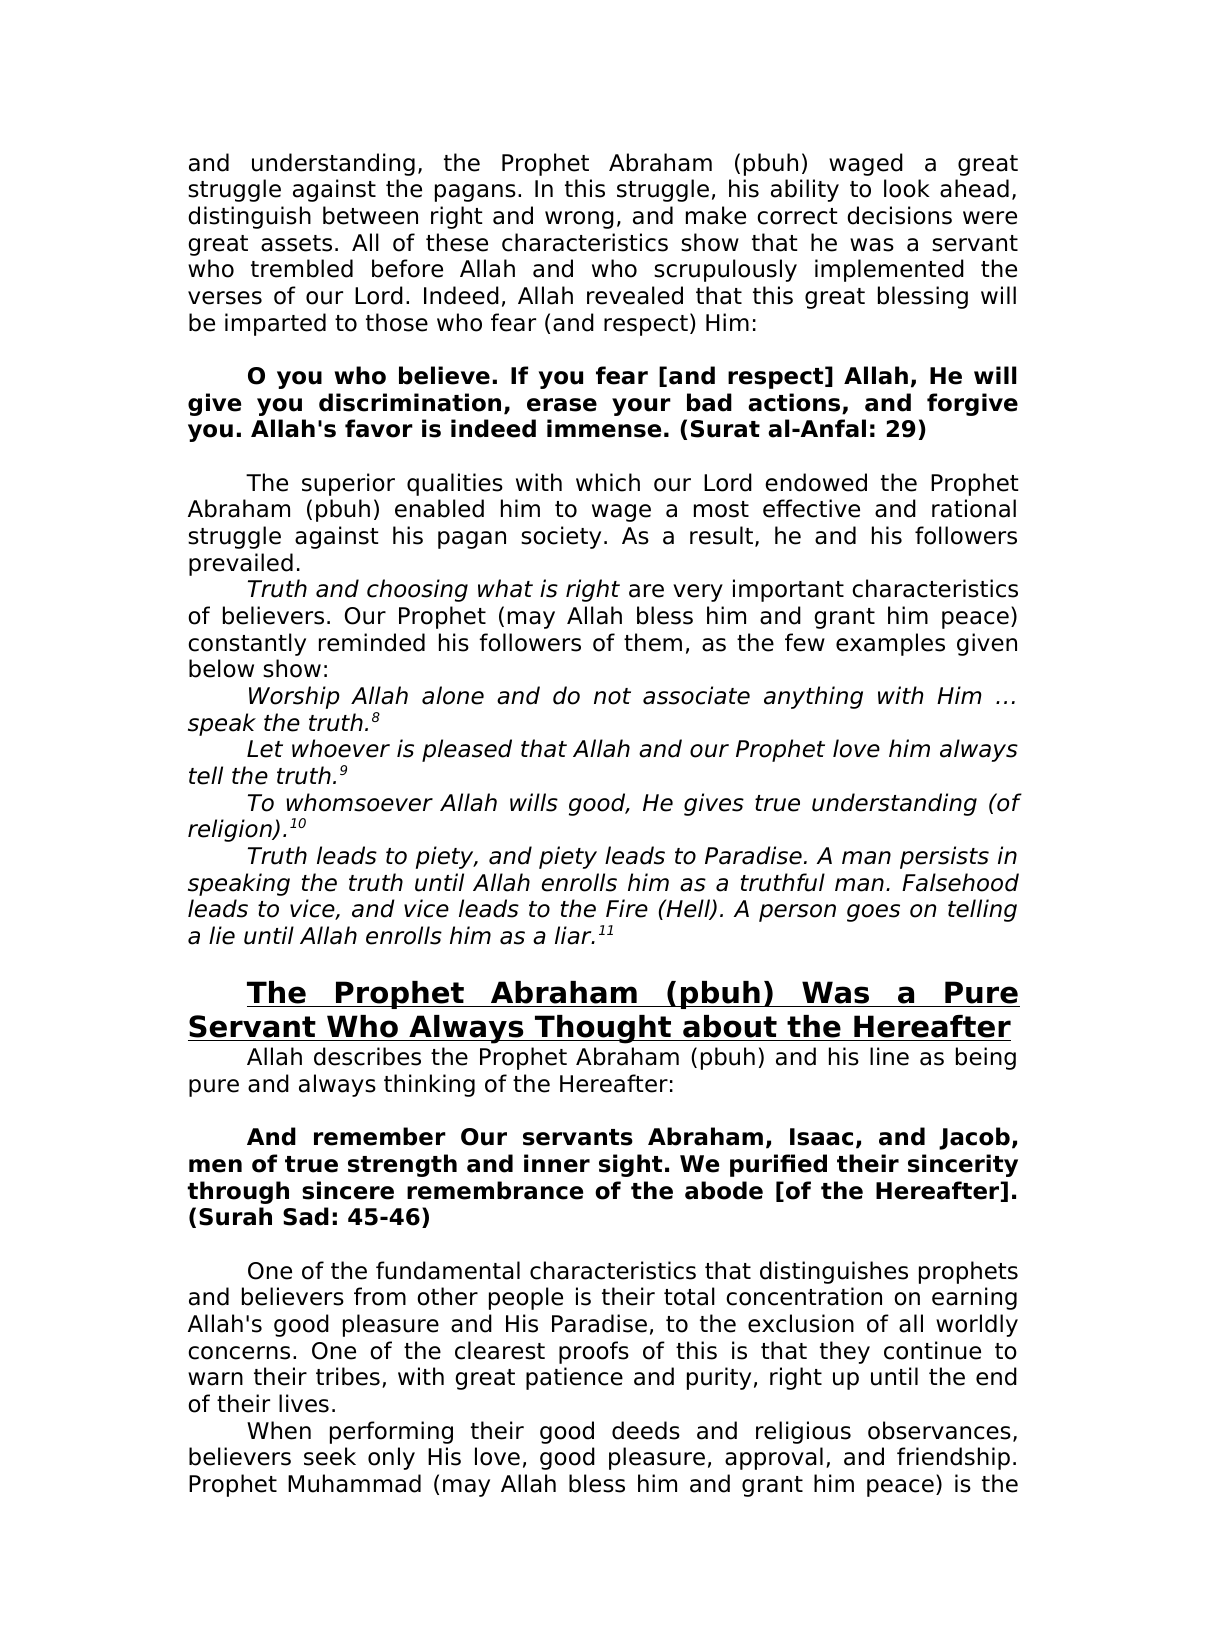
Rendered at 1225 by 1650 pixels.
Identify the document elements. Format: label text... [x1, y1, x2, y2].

text And remember Our servants Abraham, Isaac, and Jacob, men of true strength and inner sight. We purified their sincerity through sincere remembrance of the abode [of the Hereafter]. (Surah Sad: 45-46) [187, 1124, 1020, 1231]
text The Prophet Abraham (pbuh) Was a Pure Servant Who Always Thought about the Hereafter [187, 977, 1020, 1044]
text O you who believe. If you fear [and respect] Allah, He will give you discrimination, erase your bad actions, and forgive you. Allah's favor is indeed immense. (Surat al-Anfal: 29) [187, 363, 1020, 443]
text Let whoever is pleased that Allah and our Prophet love him always tell the truth.9 [187, 737, 1020, 790]
text Worship Allah alone and do not associate anything with Him … speak the truth.8 [187, 683, 1020, 737]
text Truth and choosing what is right are very important characteristics of believers. Our Prophet (may Allah bless him and grant him peace) constantly reminded his followers of them, as the few examples given below show: [187, 577, 1020, 683]
text Truth leads to piety, and piety leads to Paradise. A man persists in speaking the truth until Allah enrolls him as a truthful man. Falsehood leads to vice, and vice leads to the Fire (Hell). A person goes on telling a lie until Allah enrolls him as a liar.11 [187, 843, 1020, 950]
text The superior qualities with which our Lord endowed the Prophet Abraham (pbuh) enabled him to wage a most effective and rational struggle against his pagan society. As a result, he and his followers prevailed. [187, 470, 1020, 577]
text and understanding, the Prophet Abraham (pbuh) waged a great struggle against the pagans. In this struggle, his ability to look ahead, distinguish between right and wrong, and make correct decisions were great assets. All of these characteristics show that he was a servant who trembled before Allah and who scrupulously implemented the verses of our Lord. Indeed, Allah revealed that this great blessing will be imparted to those who fear (and respect) Him: [187, 150, 1020, 337]
text When performing their good deeds and religious observances, believers seek only His love, good pleasure, approval, and friendship. Prophet Muhammad (may Allah bless him and grant him peace) is the [187, 1418, 1020, 1498]
text To whomsoever Allah wills good, He gives true understanding (of religion).10 [187, 790, 1020, 843]
text One of the fundamental characteristics that distinguishes prophets and believers from other people is their total concentration on earning Allah's good pleasure and His Paradise, to the exclusion of all worldly concerns. One of the clearest proofs of this is that they continue to warn their tribes, with great patience and purity, right up until the end of their lives. [187, 1258, 1020, 1418]
text Allah describes the Prophet Abraham (pbuh) and his line as being pure and always thinking of the Hereafter: [187, 1044, 1020, 1098]
